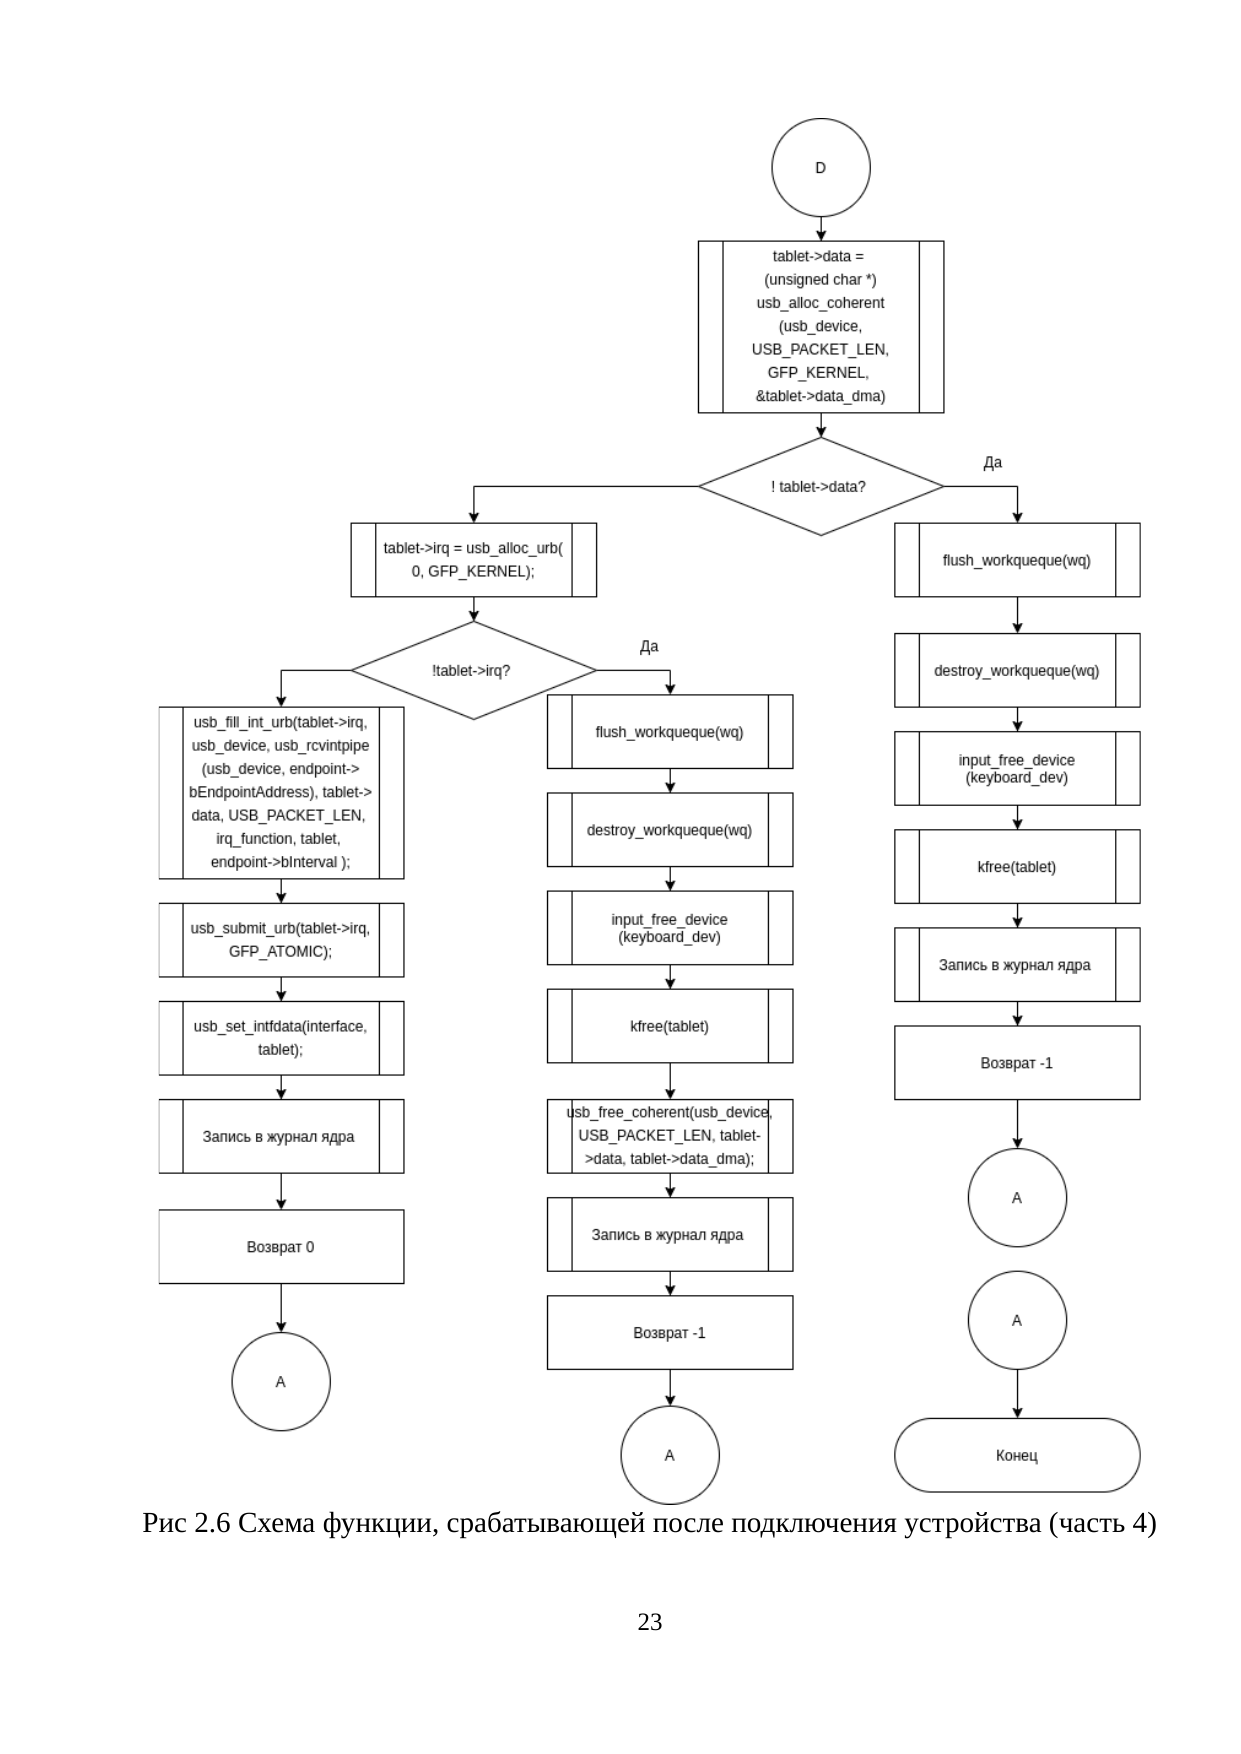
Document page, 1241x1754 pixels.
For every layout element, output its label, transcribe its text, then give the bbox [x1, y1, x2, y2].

table_cell Рис 2.6 Схема функции, срабатывающей после подключения устройства (часть 4) [118, 118, 1181, 1538]
picture [158, 118, 1141, 1505]
